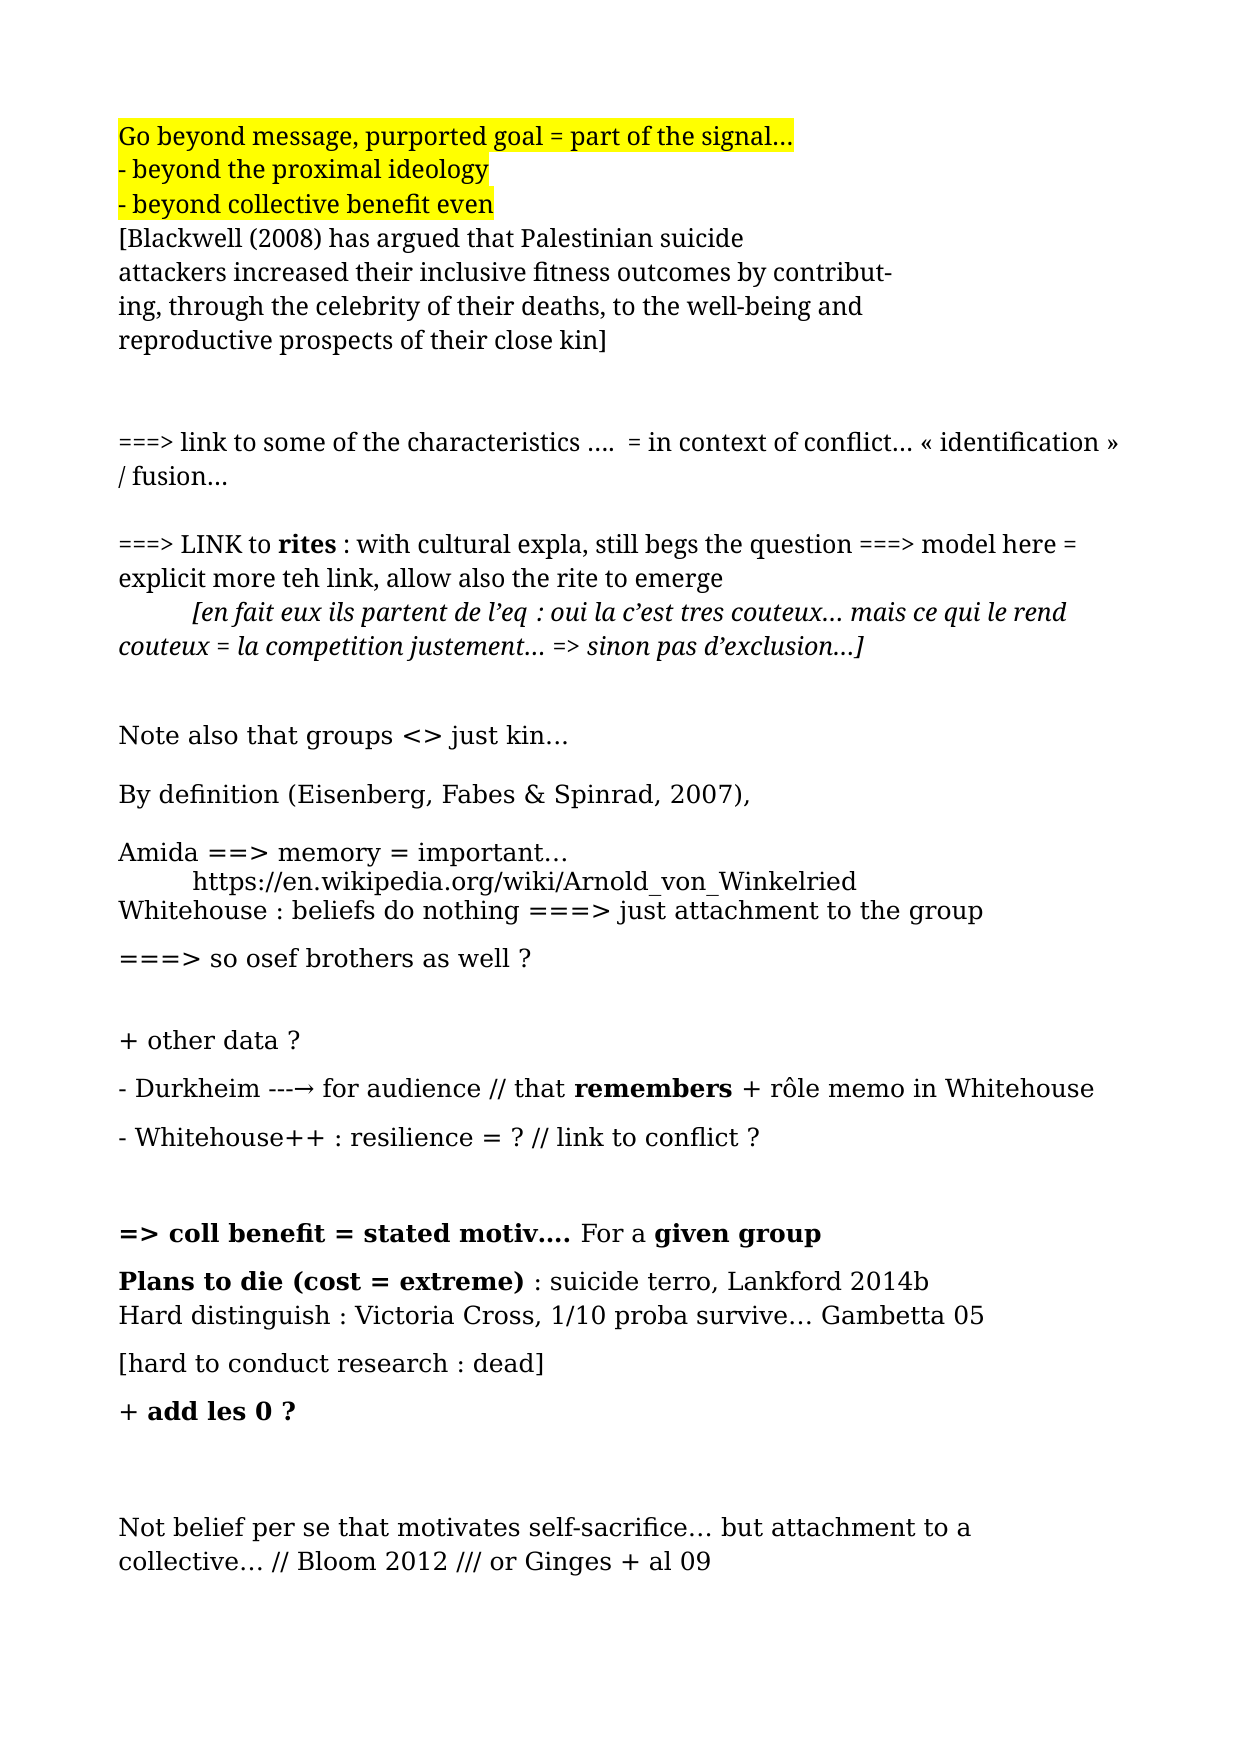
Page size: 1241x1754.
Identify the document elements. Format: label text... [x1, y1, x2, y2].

text Not belief per se that motivates self-sacrifice… but attachment to a collective… // Bloom 2012 /// or Ginges + al 09 [118, 1446, 1122, 1576]
text - Durkheim ---→ for audience // that remembers + rôle memo in Whitehouse [118, 1074, 1122, 1104]
text ===> so osef brothers as well ? [118, 944, 1122, 1007]
text + add les 0 ? [118, 1397, 1122, 1427]
text attackers increased their inclusive fitness outcomes by contribut- [118, 254, 1122, 288]
text ===> LINK to rites : with cultural expla, still begs the question ===> model here = explicit more teh link, allow also the rite to emerge [118, 527, 1122, 595]
text Whitehouse : beliefs do nothing ===> just attachment to the group [118, 896, 1122, 926]
text - beyond collective benefit even [118, 186, 1122, 220]
text Plans to die (cost = extreme) : suicide terro, Lankford 2014b Hard distinguish : Victoria Cross, 1/10 proba survive… Gambetta 05 [118, 1267, 1122, 1330]
text ing, through the celebrity of their deaths, to the well-being and [118, 288, 1122, 322]
text ===> link to some of the characteristics …. = in context of conflict… « identification » / fusion… [118, 425, 1122, 493]
text Note also that groups <> just kin... By definition (Eisenberg, Fabes & Spinrad, 2007), Amida ==> memory = important… https://en.wikipedia.org/wiki/Arnold_von_Winkelried [118, 721, 1122, 896]
text - Whitehouse++ : resilience = ? // link to conflict ? [118, 1123, 1122, 1152]
text [Blackwell (2008) has argued that Palestinian suicide [118, 220, 1122, 254]
text reproductive prospects of their close kin] [118, 322, 1122, 357]
text + other data ? [118, 1026, 1122, 1055]
text => coll benefit = stated motiv…. For a given group [118, 1219, 1122, 1248]
text [en fait eux ils partent de l’eq : oui la c’est tres couteux… mais ce qui le rend couteux = la competition justement… => sinon pas d’exclusion…] [118, 595, 1122, 663]
text - beyond the proximal ideology [118, 152, 1122, 186]
text Go beyond message, purported goal = part of the signal… [118, 118, 1122, 152]
text [hard to conduct research : dead] [118, 1349, 1122, 1378]
